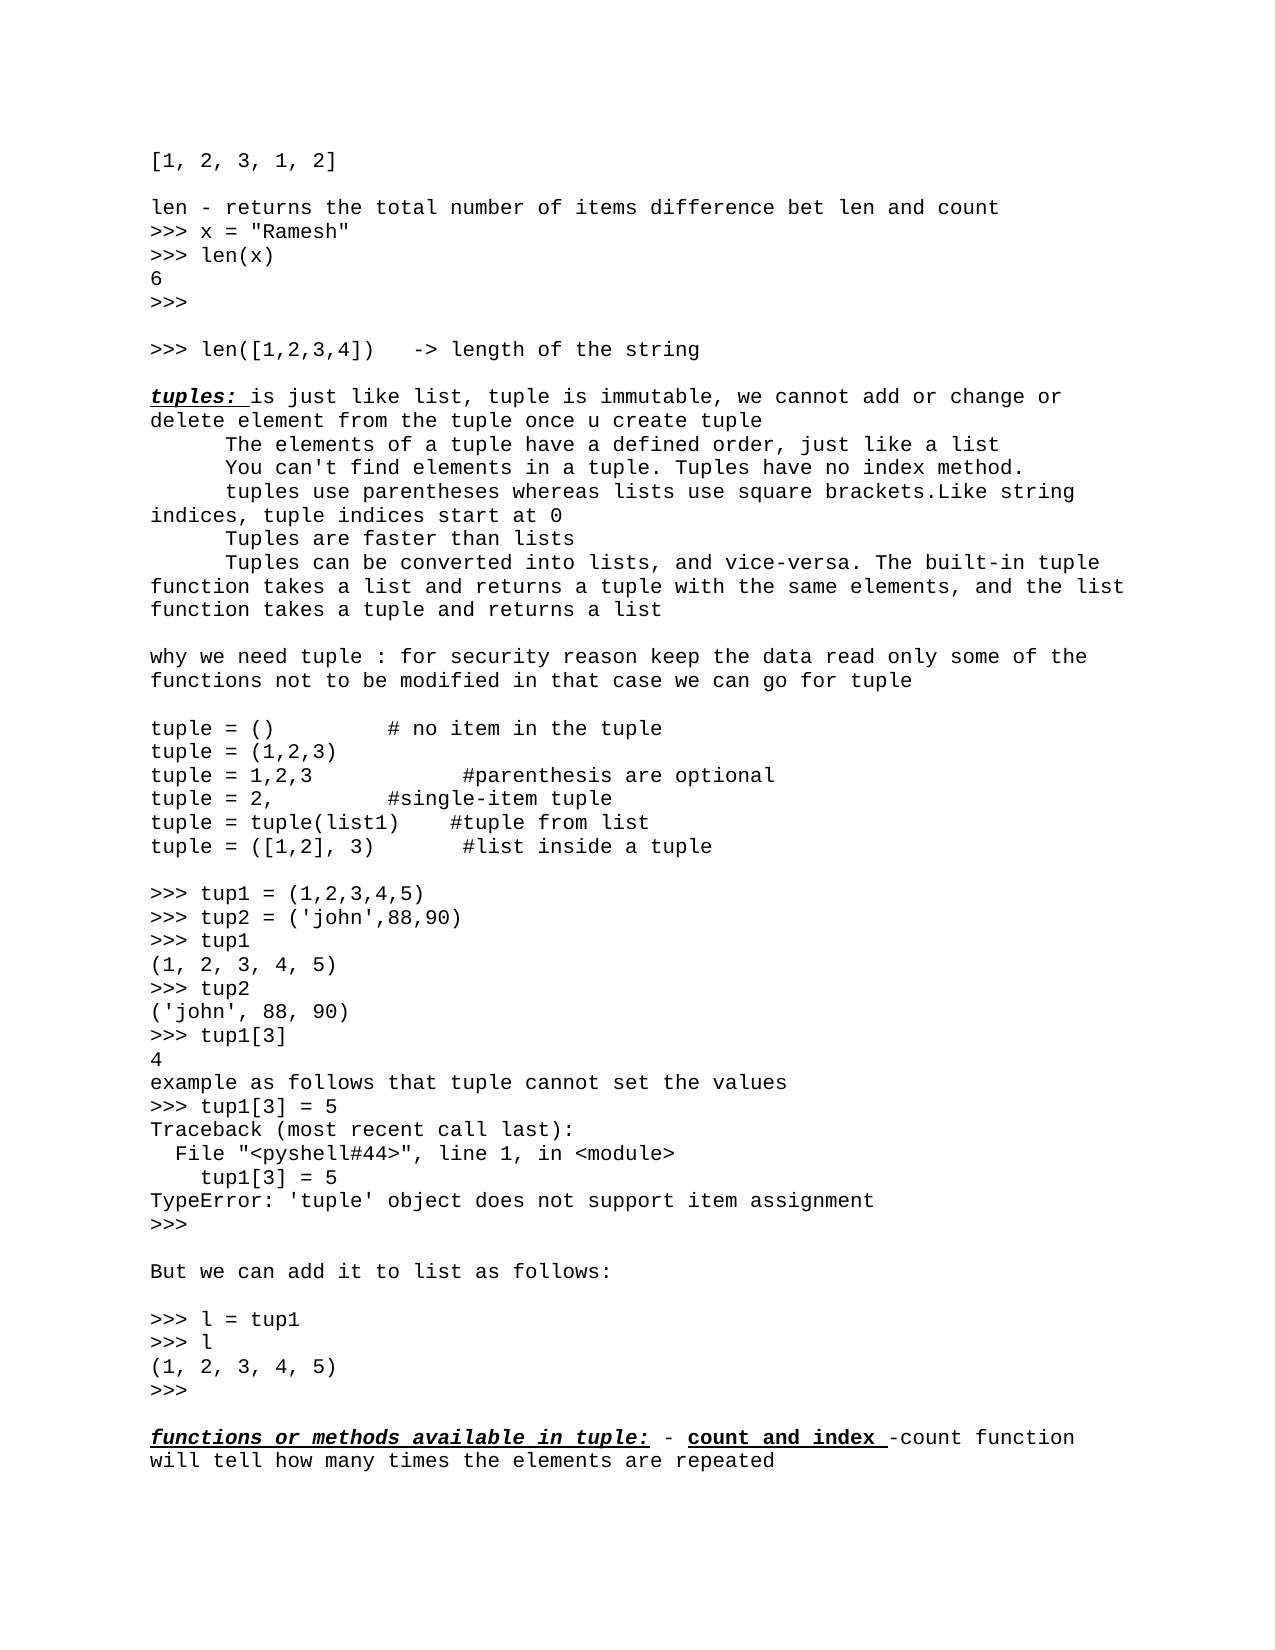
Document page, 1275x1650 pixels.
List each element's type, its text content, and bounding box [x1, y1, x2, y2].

text (1, 2, 3, 4, 5) [150, 954, 1125, 978]
text File "<pyshell#44>", line 1, in <module> [150, 1143, 1125, 1167]
text >>> tup1 = (1,2,3,4,5) [150, 883, 1125, 907]
text tuple = 1,2,3 #parenthesis are optional [150, 765, 1125, 788]
text Tuples can be converted into lists, and vice-versa. The built-in tuple function takes a list and returns a tuple with the same elements, and the list function takes a tuple and returns a list [150, 552, 1125, 623]
text tuple = ([1,2], 3) #list inside a tuple [150, 836, 1125, 859]
text The elements of a tuple have a defined order, just like a list [150, 434, 1125, 457]
text why we need tuple : for security reason keep the data read only some of the functions not to be modified in that case we can go for tuple [150, 647, 1125, 694]
text >>> tup1 [150, 930, 1125, 954]
text >>> tup1[3] [150, 1025, 1125, 1048]
text >>> [150, 292, 1125, 316]
text tuple = (1,2,3) [150, 741, 1125, 765]
text ('john', 88, 90) [150, 1001, 1125, 1025]
text >>> tup2 = ('john',88,90) [150, 907, 1125, 930]
text tuple = () # no item in the tuple [150, 717, 1125, 741]
text [1, 2, 3, 1, 2] [150, 150, 1125, 174]
text You can't find elements in a tuple. Tuples have no index method. [150, 457, 1125, 481]
text >>> [150, 1379, 1125, 1403]
text tup1[3] = 5 [150, 1167, 1125, 1190]
text tuple = tuple(list1) #tuple from list [150, 812, 1125, 836]
text 6 [150, 268, 1125, 292]
text len - returns the total number of items difference bet len and count [150, 197, 1125, 221]
text tuples: is just like list, tuple is immutable, we cannot add or change or delete element from the tuple once u create tuple [150, 386, 1125, 434]
text tuples use parentheses whereas lists use square brackets.Like string indices, tuple indices start at 0 [150, 481, 1125, 528]
text >>> x = "Ramesh" [150, 221, 1125, 244]
text But we can add it to list as follows: [150, 1261, 1125, 1285]
text >>> l [150, 1332, 1125, 1356]
text >>> tup1[3] = 5 [150, 1096, 1125, 1119]
text Traceback (most recent call last): [150, 1119, 1125, 1143]
text 4 [150, 1048, 1125, 1072]
text >>> len([1,2,3,4]) -> length of the string [150, 339, 1125, 363]
text >>> tup2 [150, 978, 1125, 1001]
text >>> l = tup1 [150, 1309, 1125, 1332]
text Tuples are faster than lists [150, 528, 1125, 552]
text example as follows that tuple cannot set the values [150, 1072, 1125, 1096]
text >>> len(x) [150, 244, 1125, 268]
text >>> [150, 1214, 1125, 1238]
text functions or methods available in tuple: - count and index -count function will tell how many times the elements are repeated [150, 1427, 1125, 1474]
text TypeError: 'tuple' object does not support item assignment [150, 1190, 1125, 1214]
text (1, 2, 3, 4, 5) [150, 1356, 1125, 1379]
text tuple = 2, #single-item tuple [150, 788, 1125, 812]
